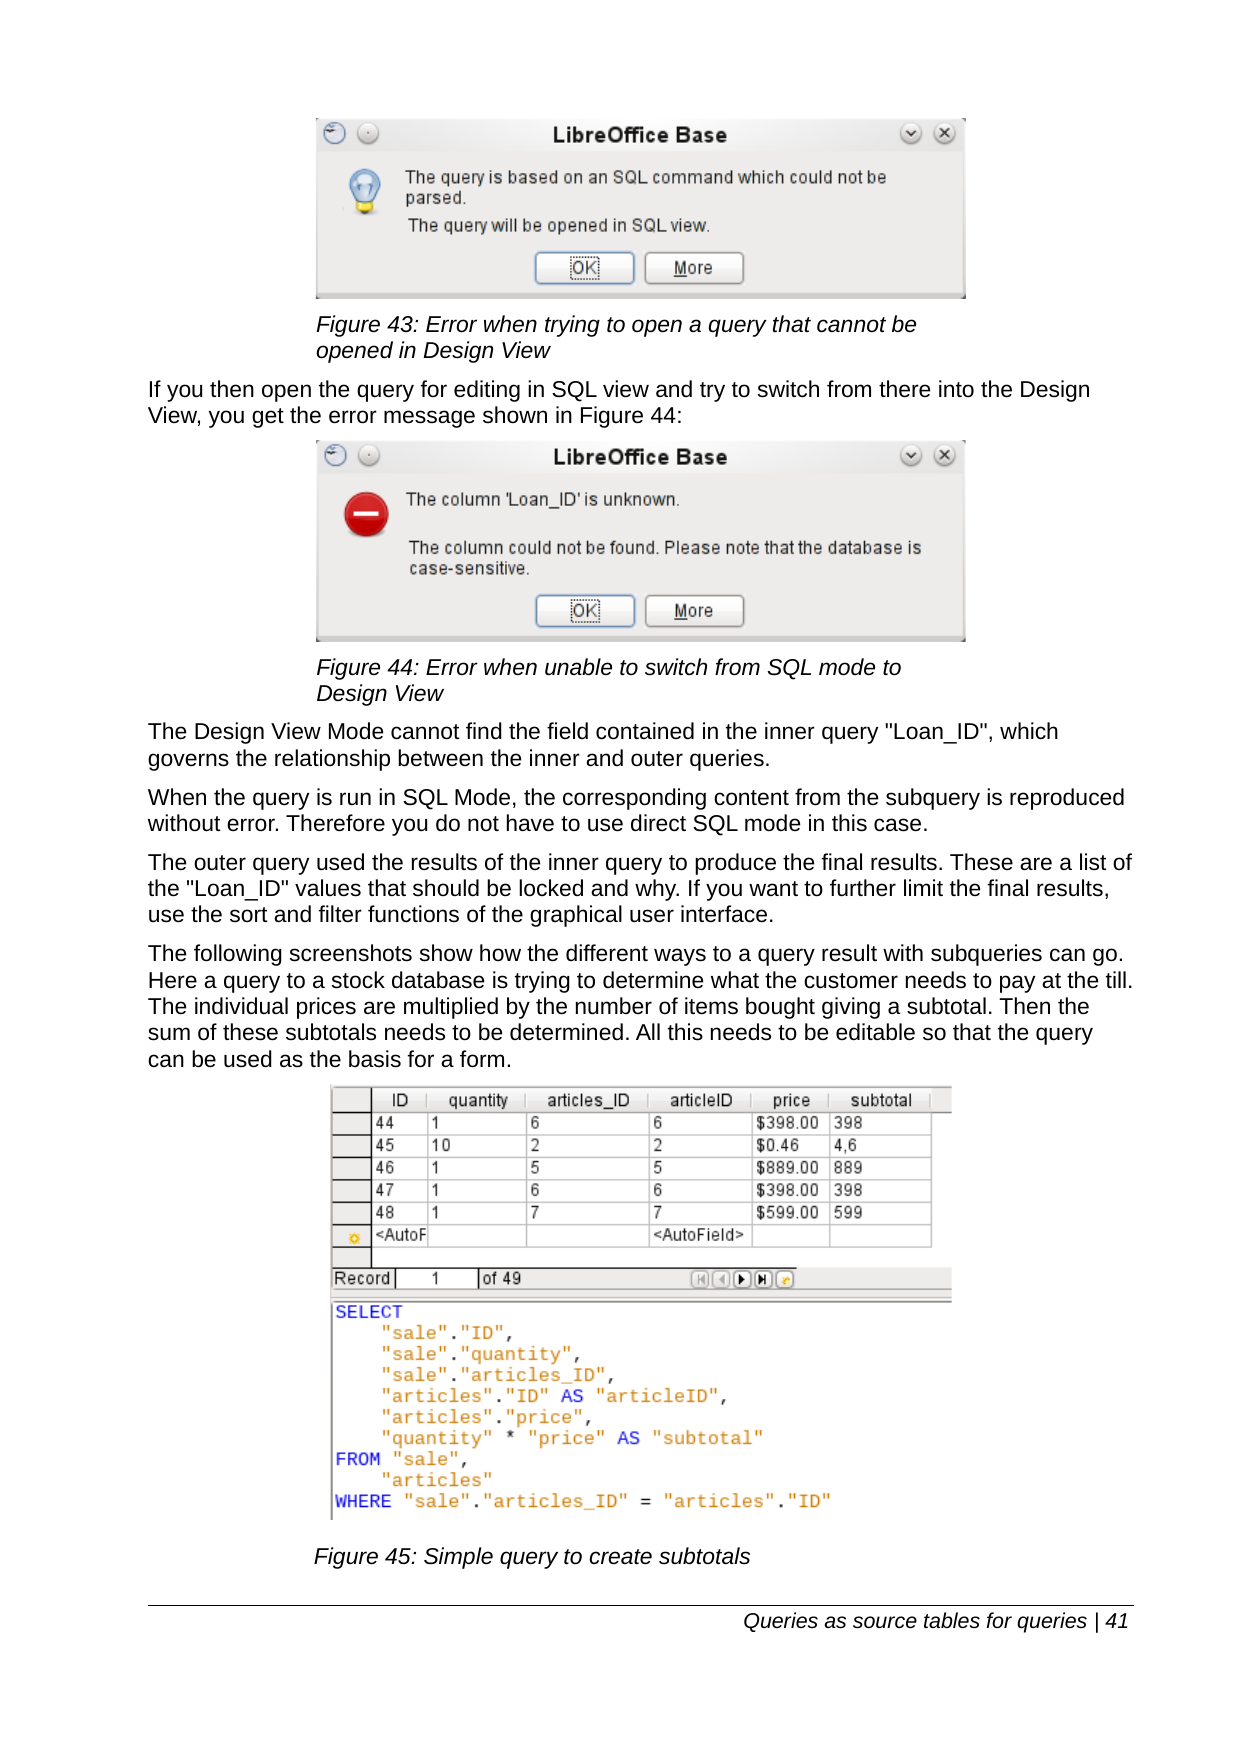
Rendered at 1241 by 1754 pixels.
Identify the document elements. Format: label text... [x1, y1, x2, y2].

text The outer query used the results of the inner query to produce the final results. These are a list of the "Loan_ID" values that should be locked and why. If you want to further limit the final results, use the sort and filter functions of the graphical user interface. [148, 849, 1134, 928]
picture [315, 118, 966, 299]
text When the query is run in SQL Mode, the corresponding content from the subquery is reproduced without error. Therefore you do not have to use direct SQL mode in this case. [148, 783, 1134, 836]
text Figure 45: Simple query to create subtotals [314, 1543, 968, 1569]
text Figure 44: Error when unable to switch from SQL mode to Design View [316, 653, 966, 706]
text If you then open the query for editing in SQL view and try to switch from there into the Design View, you get the error message shown in Figure 44: [148, 376, 1134, 428]
text The following screenshots show how the different ways to a query result with subqueries can go. Here a query to a stock database is trying to determine what the customer needs to pay at the till. The individual prices are multiplied by the number of items bought giving a subtotal. Then the sum of these subtotals needs to be determined. All this needs to be editable so that the query can be used as the basis for a form. [148, 940, 1134, 1072]
picture [330, 1084, 952, 1520]
picture [316, 440, 966, 642]
text The Design View Mode cannot find the field contained in the inner query "Loan_ID", which governs the relationship between the inner and outer queries. [148, 718, 1134, 771]
text Figure 43: Error when trying to open a query that cannot be opened in Design View [316, 311, 966, 363]
